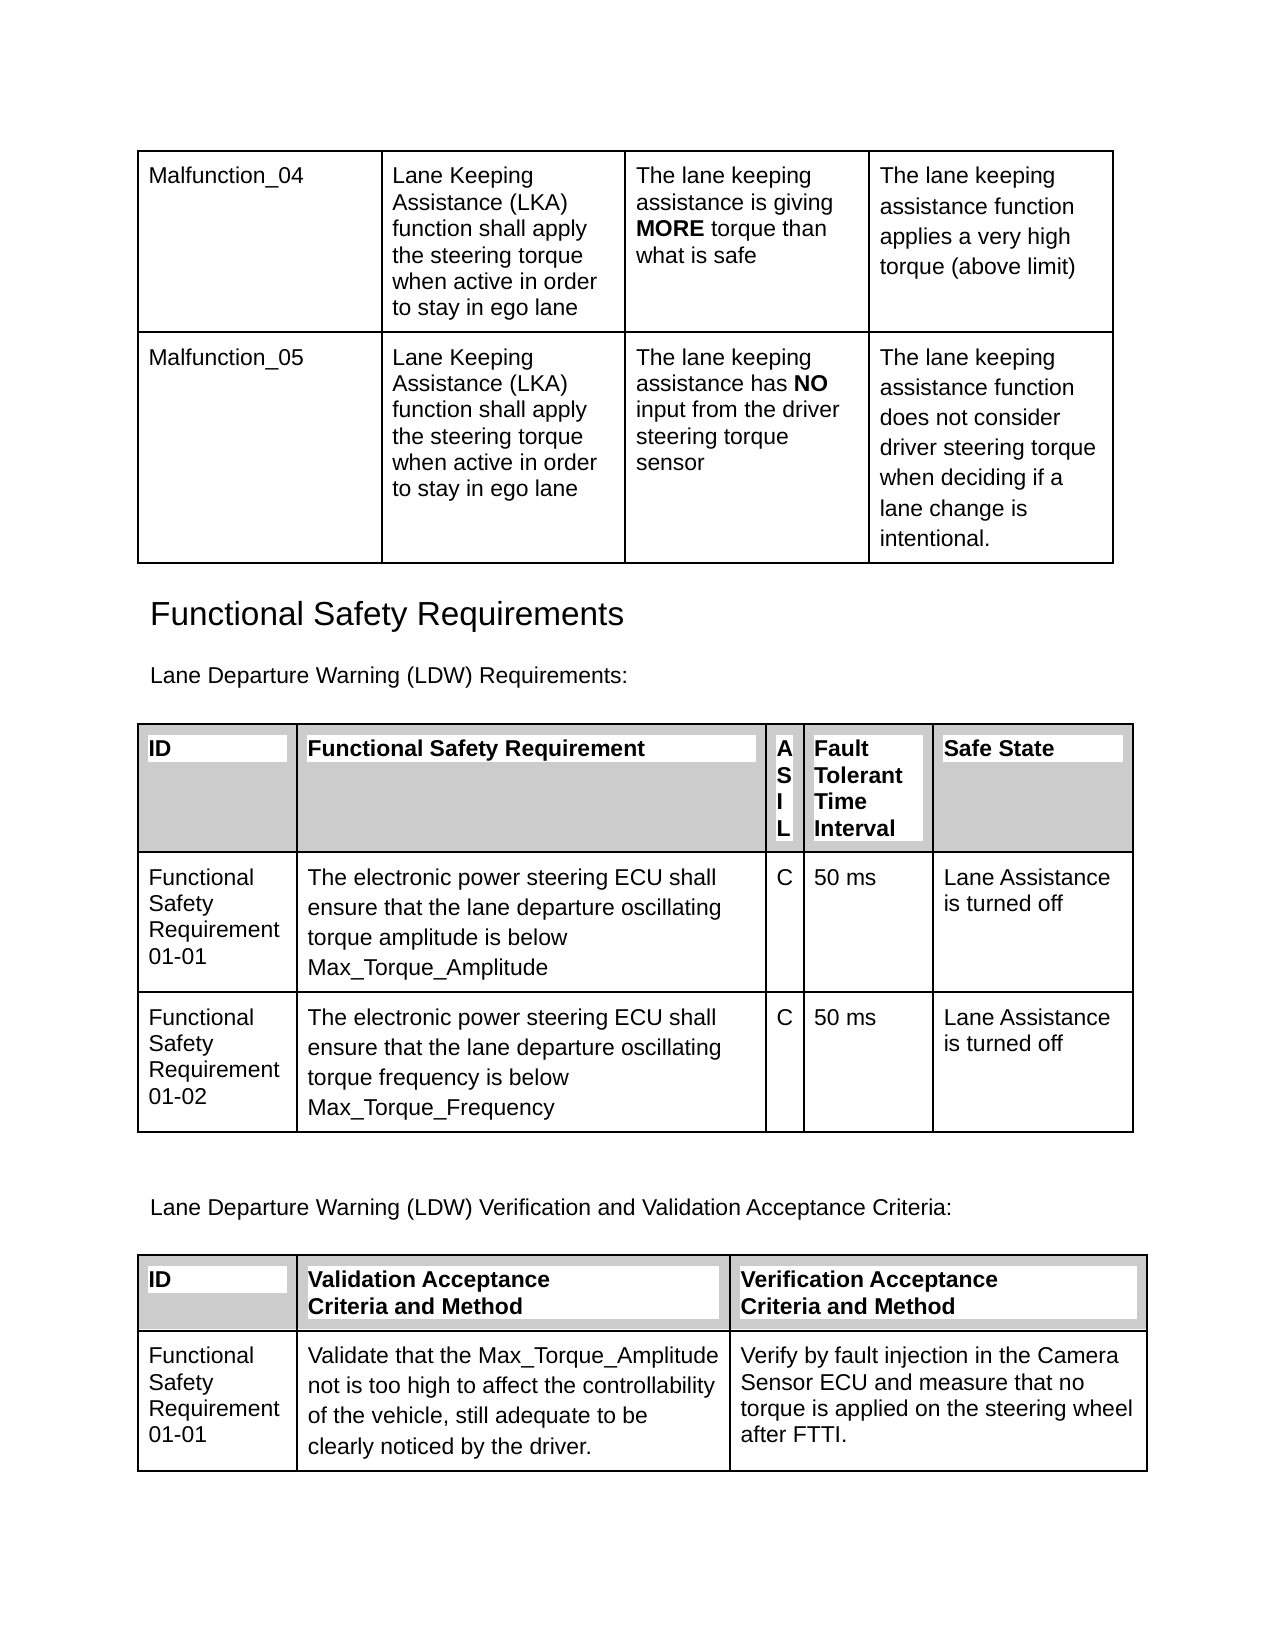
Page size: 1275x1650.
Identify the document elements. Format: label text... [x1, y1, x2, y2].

table_cell Verify by fault injection in the Camera Sensor ECU and measure that no torque is applied on the steering wheel after FTTI. [731, 1332, 1146, 1469]
table_cell Lane Assistance is turned off [934, 853, 1132, 991]
table_cell Functional Safety Requirement 01-01 [139, 1332, 296, 1469]
table_cell The electronic power steering ECU shall ensure that the lane departure oscillating torque amplitude is below Max_Torque_Amplitude [298, 853, 765, 991]
table_header Functional Safety Requirement [298, 725, 765, 851]
table_cell The lane keeping assistance function applies a very high torque (above limit) [870, 152, 1112, 331]
table_cell Lane Keeping Assistance (LKA) function shall apply the steering torque when active in order to stay in ego lane [383, 152, 624, 331]
text Lane Departure Warning (LDW) Requirements: [150, 662, 1125, 689]
table_cell C [767, 853, 803, 991]
table_cell 50 ms [805, 853, 932, 991]
table_cell Validate that the Max_Torque_Amplitude not is too high to affect the controllability of the vehicle, still adequate to be clearly noticed by the driver. [298, 1332, 729, 1469]
table_cell 50 ms [805, 993, 932, 1131]
table_header ASIL [767, 725, 803, 851]
table_header Validation Acceptance Criteria and Method [298, 1256, 729, 1329]
table_cell Functional Safety Requirement 01-02 [139, 993, 296, 1131]
table_cell C [767, 993, 803, 1131]
table_cell Lane Assistance is turned off [934, 993, 1132, 1131]
table_header ID [139, 1256, 296, 1329]
table_header Safe State [934, 725, 1132, 851]
text Lane Departure Warning (LDW) Verification and Validation Acceptance Criteria: [150, 1193, 1125, 1220]
table_cell Functional Safety Requirement 01-01 [139, 853, 296, 991]
table_cell The electronic power steering ECU shall ensure that the lane departure oscillating torque frequency is below Max_Torque_Frequency [298, 993, 765, 1131]
table_cell Malfunction_04 [139, 152, 381, 331]
table_header ID [139, 725, 296, 851]
table_header Verification Acceptance Criteria and Method [731, 1256, 1146, 1329]
table_cell Lane Keeping Assistance (LKA) function shall apply the steering torque when active in order to stay in ego lane [383, 333, 624, 562]
table_cell The lane keeping assistance is giving MORE torque than what is safe [626, 152, 868, 331]
table_header Fault Tolerant Time Interval [805, 725, 932, 851]
subtitle Functional Safety Requirements [150, 594, 1125, 632]
table_cell The lane keeping assistance has NO input from the driver steering torque sensor [626, 333, 868, 562]
table_cell Malfunction_05 [139, 333, 381, 562]
table_cell The lane keeping assistance function does not consider driver steering torque when deciding if a lane change is intentional. [870, 333, 1112, 562]
